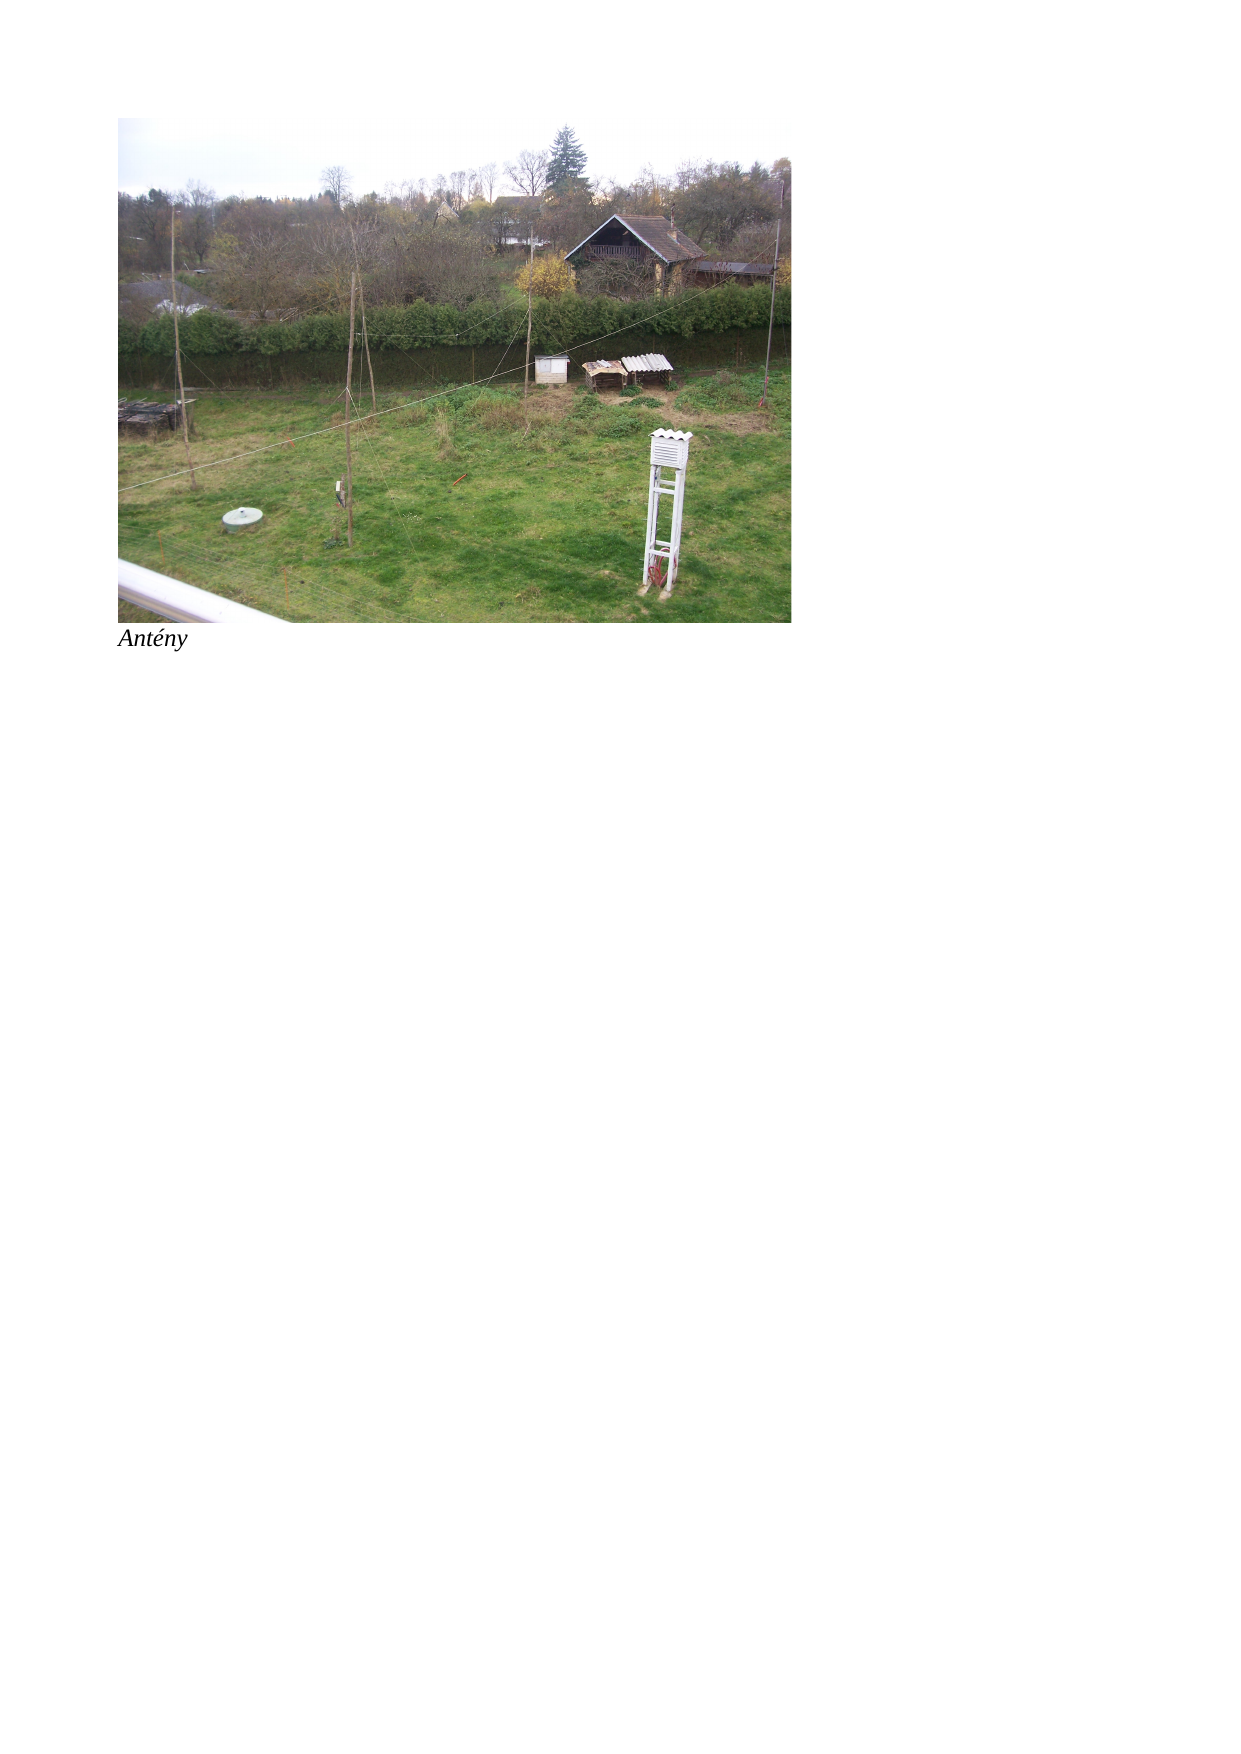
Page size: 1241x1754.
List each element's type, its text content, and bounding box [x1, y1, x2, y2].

picture [118, 118, 792, 623]
text Antény [118, 623, 1122, 652]
